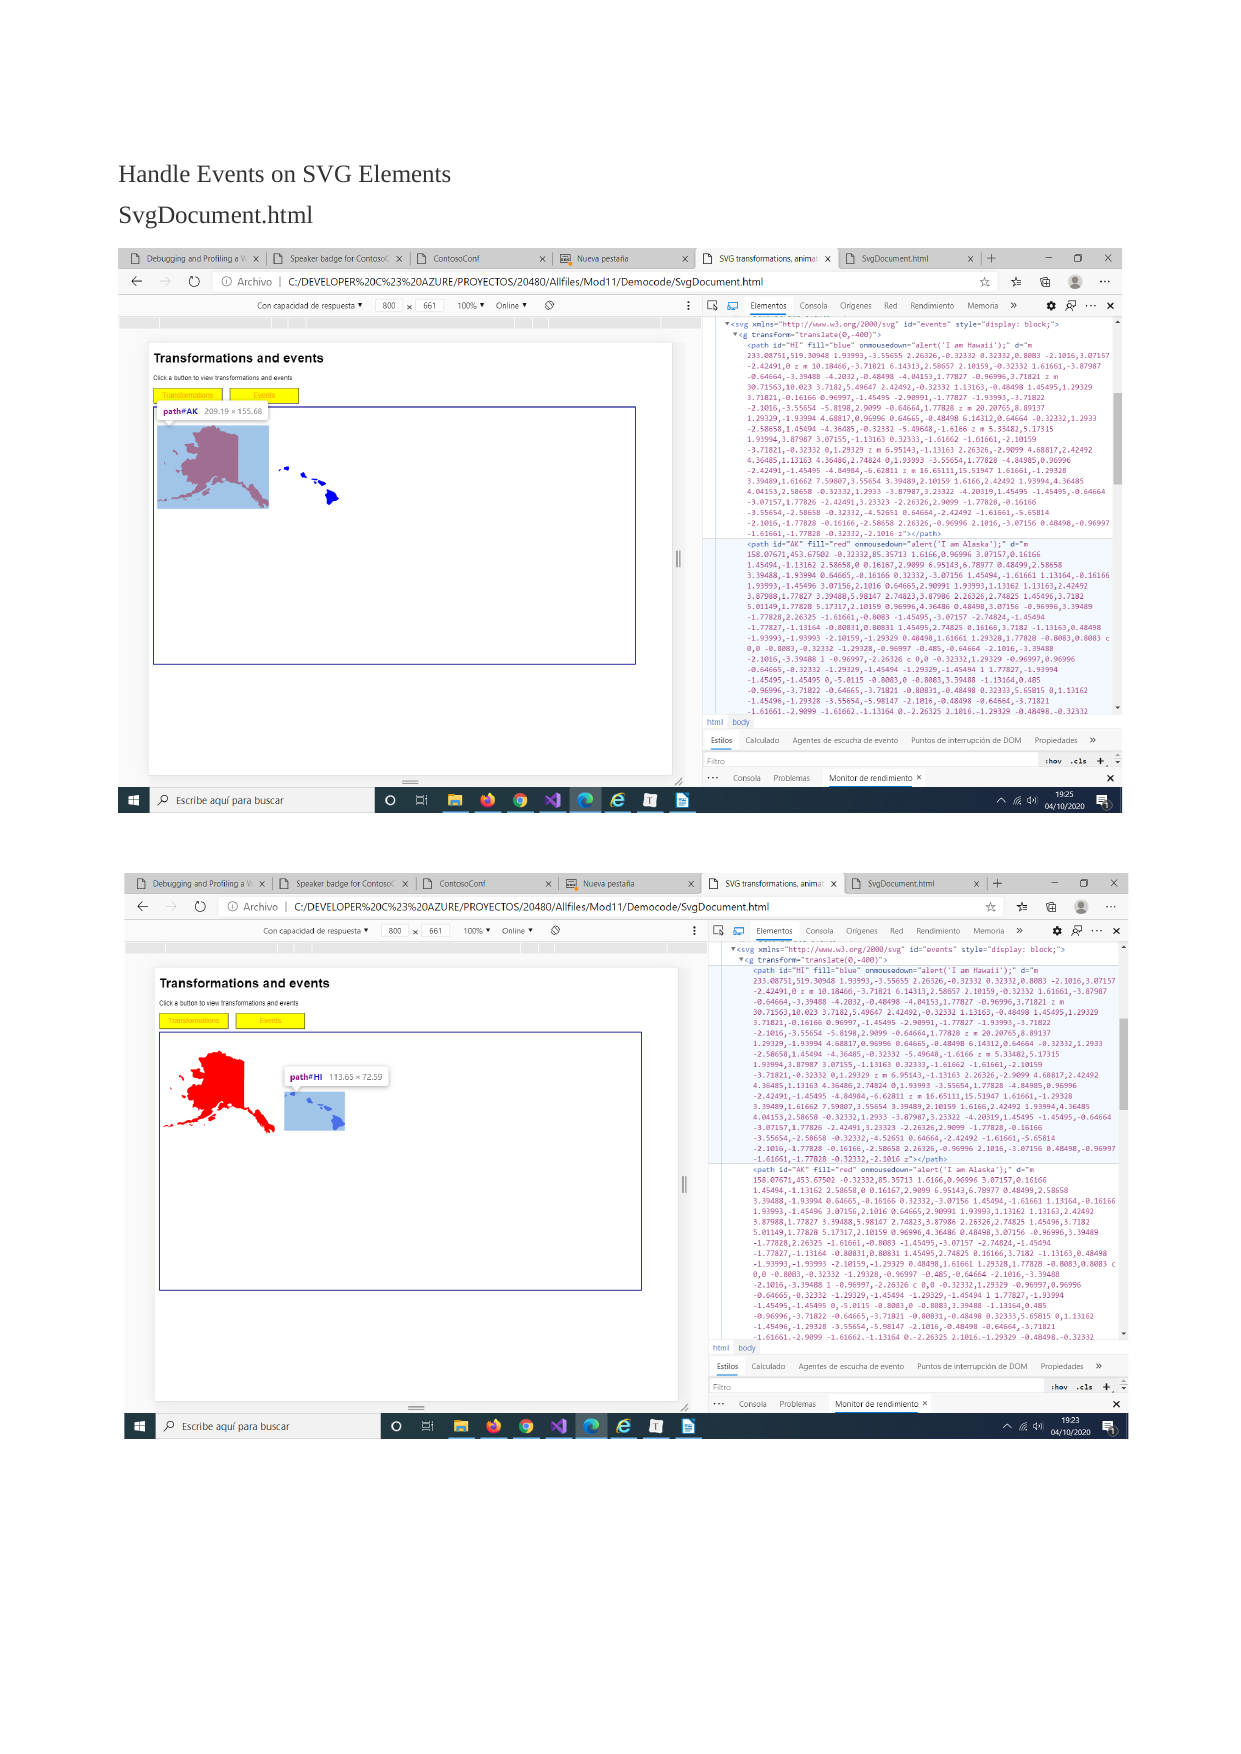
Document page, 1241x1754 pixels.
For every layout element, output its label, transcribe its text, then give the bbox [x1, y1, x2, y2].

subtitle Handle Events on SVG Elements [118, 159, 1122, 188]
picture [118, 248, 1123, 813]
text SvgDocument.html [118, 201, 1122, 229]
picture [124, 873, 1129, 1439]
